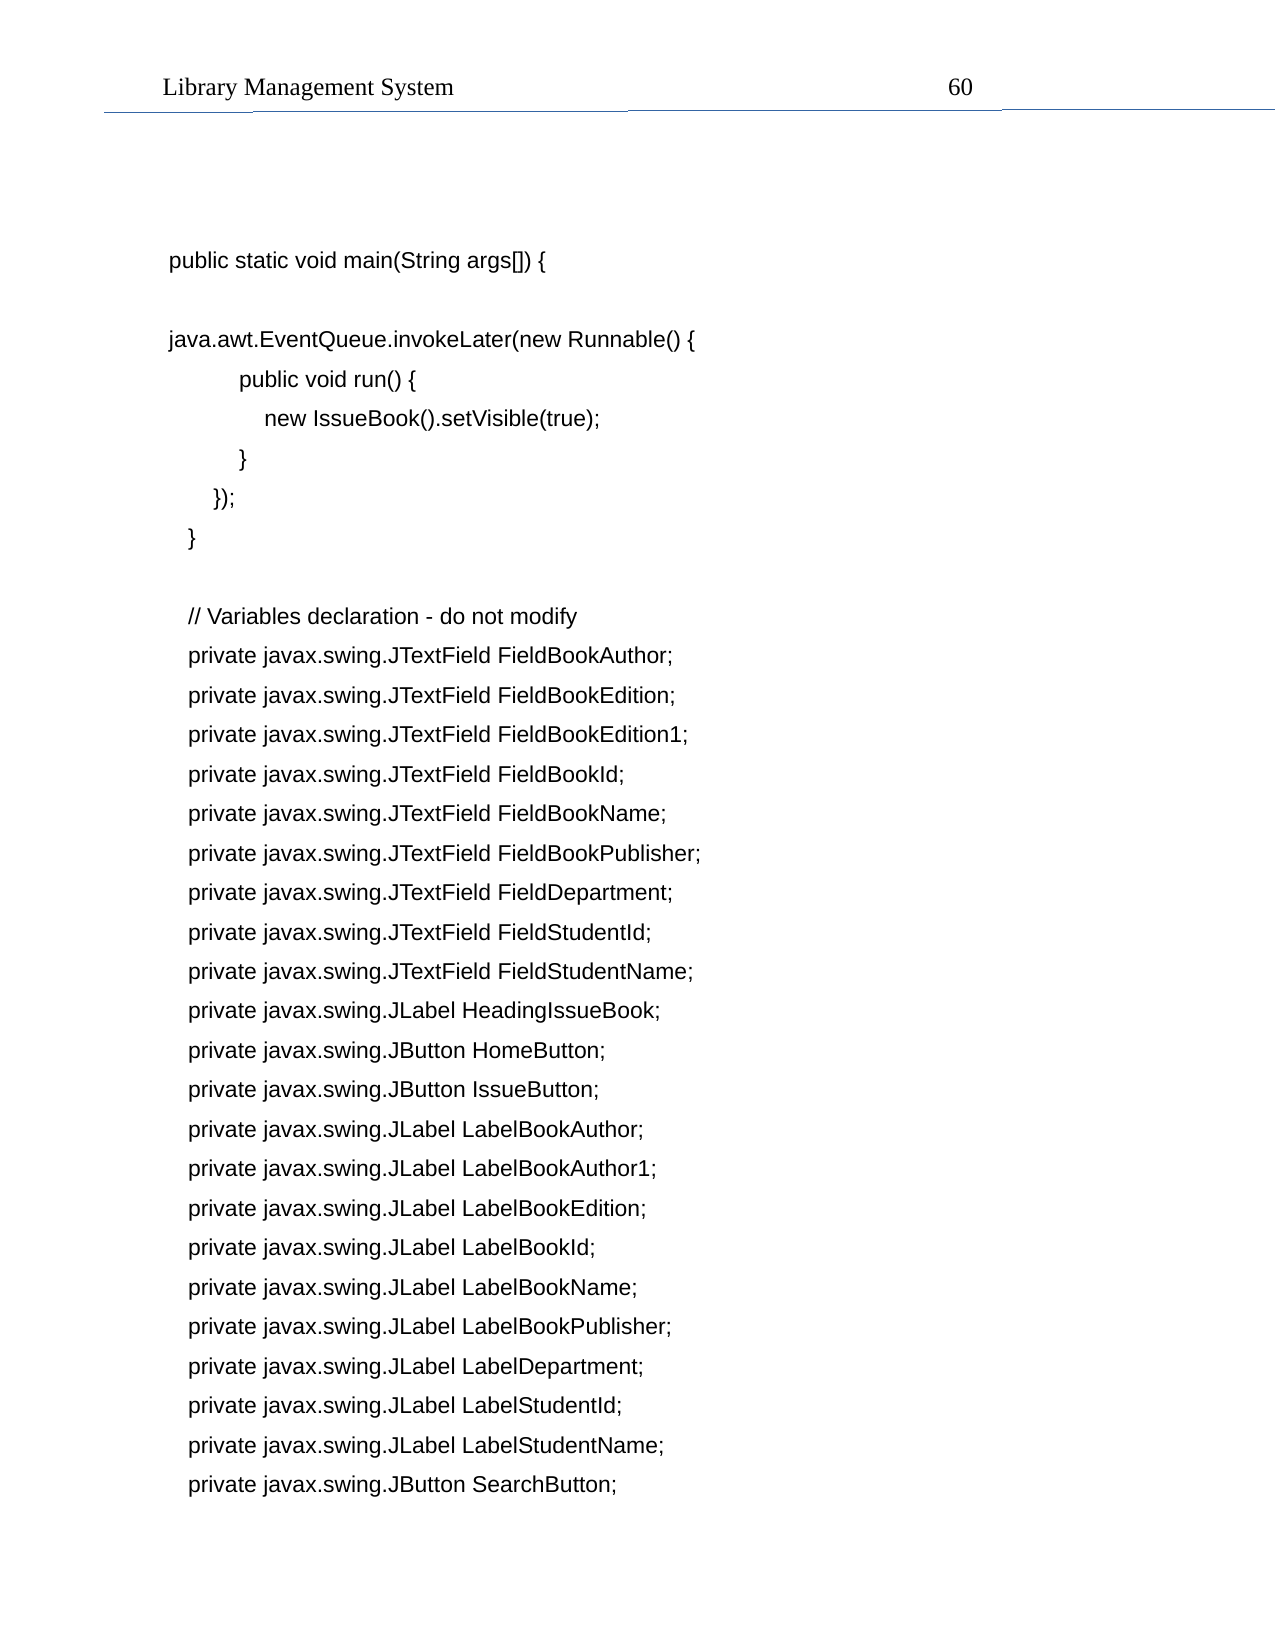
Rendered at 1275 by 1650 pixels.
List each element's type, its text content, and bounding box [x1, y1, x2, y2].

text private javax.swing.JTextField FieldBookPublisher; [162, 839, 1119, 866]
text private javax.swing.JLabel LabelBookAuthor1; [162, 1155, 1119, 1182]
text private javax.swing.JTextField FieldStudentName; [162, 958, 1119, 984]
text private javax.swing.JLabel LabelBookEdition; [162, 1195, 1119, 1221]
text } [162, 445, 1119, 471]
text }); [162, 484, 1119, 511]
text private javax.swing.JButton IssueButton; [162, 1076, 1119, 1103]
text // Variables declaration - do not modify [162, 603, 1119, 629]
text private javax.swing.JLabel LabelDepartment; [162, 1353, 1119, 1379]
text private javax.swing.JLabel LabelStudentName; [162, 1432, 1119, 1458]
text public void run() { [162, 366, 1119, 392]
text private javax.swing.JTextField FieldBookName; [162, 800, 1119, 826]
text new IssueBook().setVisible(true); [162, 405, 1119, 432]
text private javax.swing.JLabel LabelBookPublisher; [162, 1313, 1119, 1340]
text private javax.swing.JLabel LabelStudentId; [162, 1392, 1119, 1419]
text java.awt.EventQueue.invokeLater(new Runnable() { [162, 326, 1119, 353]
text private javax.swing.JLabel HeadingIssueBook; [162, 997, 1119, 1024]
text private javax.swing.JTextField FieldStudentId; [162, 918, 1119, 945]
text private javax.swing.JTextField FieldBookAuthor; [162, 642, 1119, 668]
text private javax.swing.JLabel LabelBookName; [162, 1274, 1119, 1300]
text private javax.swing.JLabel LabelBookAuthor; [162, 1116, 1119, 1142]
text private javax.swing.JButton SearchButton; [162, 1471, 1119, 1498]
text } [162, 524, 1119, 550]
text private javax.swing.JTextField FieldBookEdition1; [162, 721, 1119, 747]
text private javax.swing.JButton HomeButton; [162, 1037, 1119, 1063]
text private javax.swing.JLabel LabelBookId; [162, 1234, 1119, 1261]
text private javax.swing.JTextField FieldBookId; [162, 761, 1119, 787]
text private javax.swing.JTextField FieldDepartment; [162, 879, 1119, 905]
text private javax.swing.JTextField FieldBookEdition; [162, 682, 1119, 708]
text public static void main(String args[]) { [162, 247, 1119, 274]
